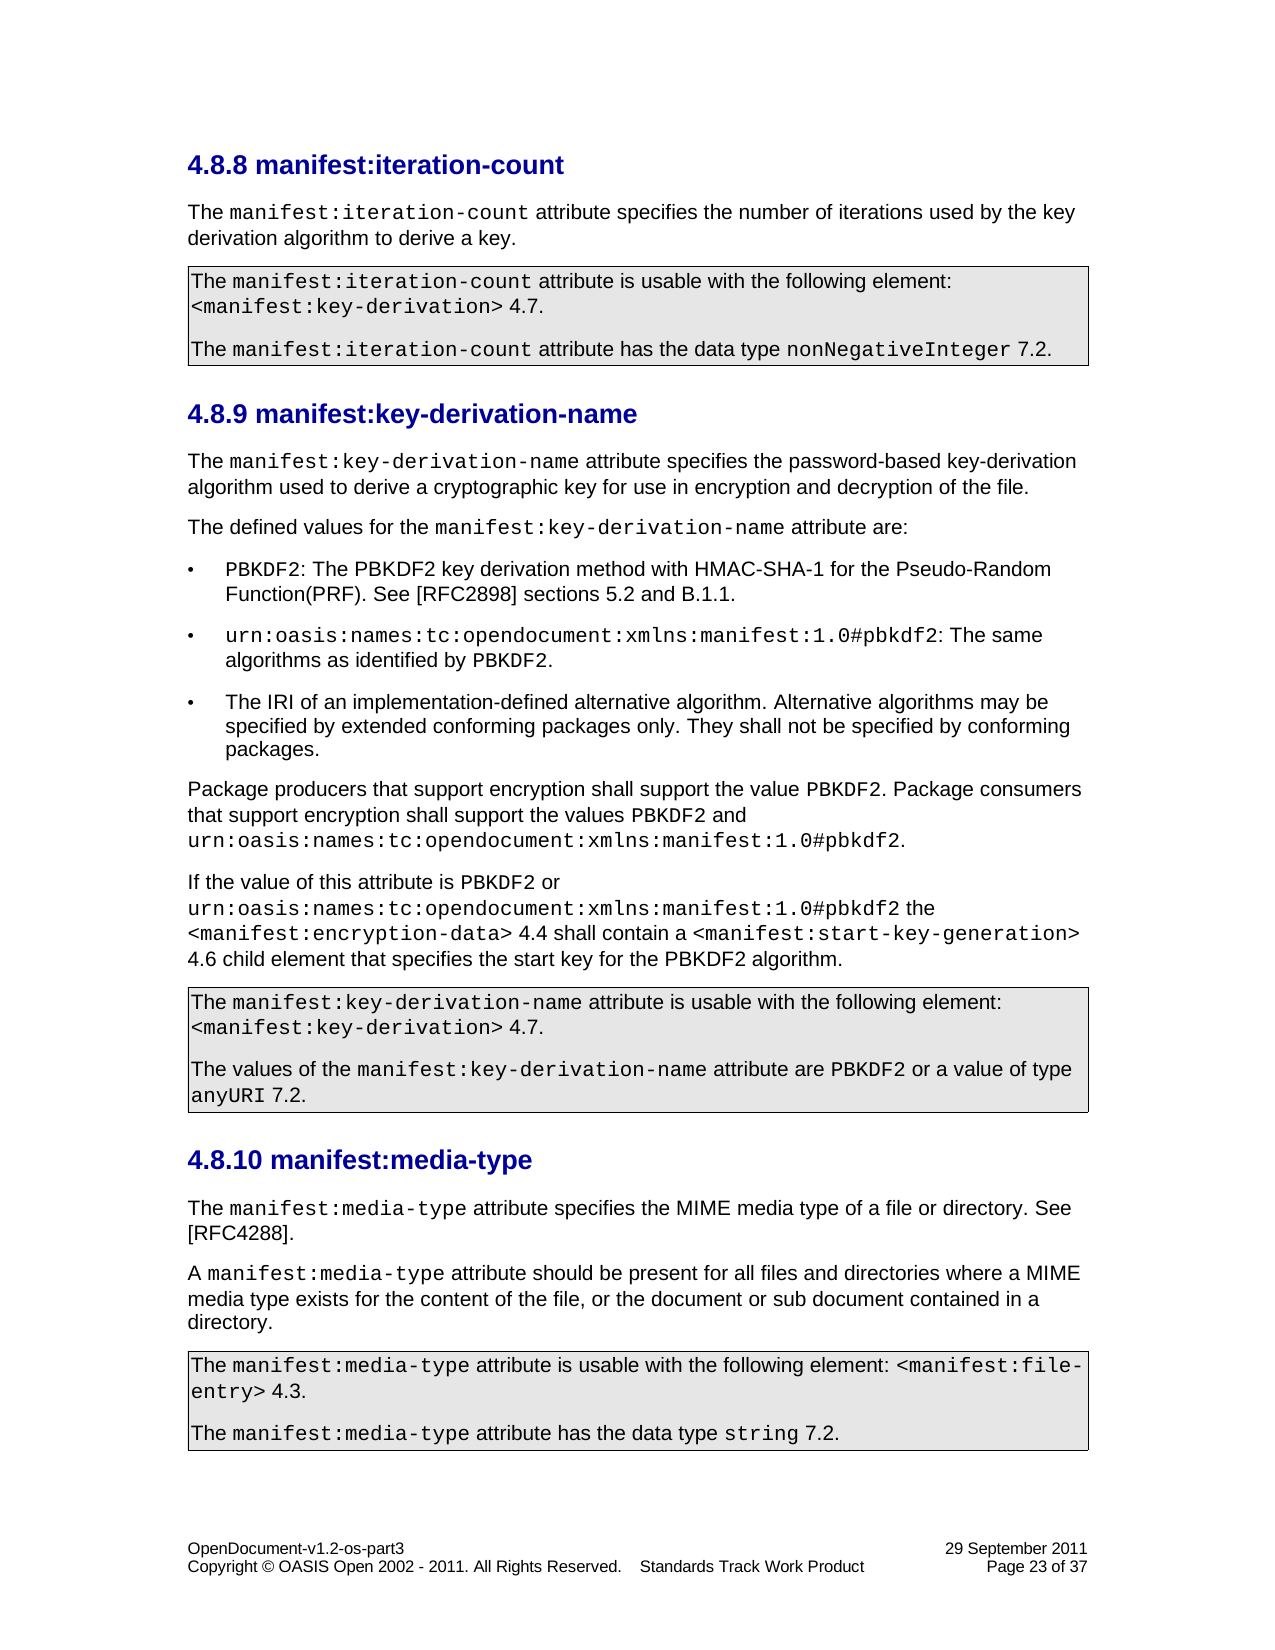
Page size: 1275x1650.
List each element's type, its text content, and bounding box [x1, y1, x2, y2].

list The manifest:key-derivation-name attribute is usable with the following element: <manifest:key-derivation> 4.7. [189, 988, 1088, 1041]
text Package producers that support encryption shall support the value PBKDF2. Package consumers that support encryption shall support the values PBKDF2 and urn:oasis:names:tc:opendocument:xmlns:manifest:1.0#pbkdf2. [187, 778, 1088, 854]
text The manifest:iteration-count attribute specifies the number of iterations used by the key derivation algorithm to derive a key. [187, 201, 1088, 250]
list PBKDF2: The PBKDF2 key derivation method with HMAC-SHA-1 for the Pseudo-Random Function(PRF). See [RFC2898] sections 5.2 and B.1.1. [187, 557, 1088, 606]
list The values of the manifest:key-derivation-name attribute are PBKDF2 or a value of type anyURI 7.2. [189, 1055, 1088, 1112]
list The manifest:iteration-count attribute is usable with the following element: <manifest:key-derivation> 4.7. [189, 267, 1088, 320]
list The manifest:media-type attribute has the data type string 7.2. [189, 1418, 1088, 1450]
text The manifest:media-type attribute specifies the MIME media type of a file or directory. See [RFC4288]. [187, 1196, 1088, 1245]
text The defined values for the manifest:key-derivation-name attribute are: [187, 515, 1088, 541]
list urn:oasis:names:tc:opendocument:xmlns:manifest:1.0#pbkdf2: The same algorithms as identified by PBKDF2. [187, 623, 1088, 674]
text The manifest:key-derivation-name attribute specifies the password-based key-derivation algorithm used to derive a cryptographic key for use in encryption and decryption of the file. [187, 450, 1088, 499]
list The manifest:media-type attribute is usable with the following element: <manifest:file-entry> 4.3. [189, 1352, 1088, 1405]
text A manifest:media-type attribute should be present for all files and directories where a MIME media type exists for the content of the file, or the document or sub document contained in a directory. [187, 1262, 1088, 1334]
list The manifest:iteration-count attribute has the data type nonNegativeInteger 7.2. [189, 334, 1088, 365]
subtitle manifest:media-type [187, 1145, 1088, 1175]
list The IRI of an implementation-defined alternative algorithm. Alternative algorithms may be specified by extended conforming packages only. They shall not be specified by conforming packages. [187, 691, 1088, 761]
text If the value of this attribute is PBKDF2 or urn:oasis:names:tc:opendocument:xmlns:manifest:1.0#pbkdf2 the <manifest:encryption-data> 4.4 shall contain a <manifest:start-key-generation> 4.6 child element that specifies the start key for the PBKDF2 algorithm. [187, 871, 1088, 971]
subtitle manifest:iteration-count [187, 150, 1088, 180]
subtitle manifest:key-derivation-name [187, 399, 1088, 429]
